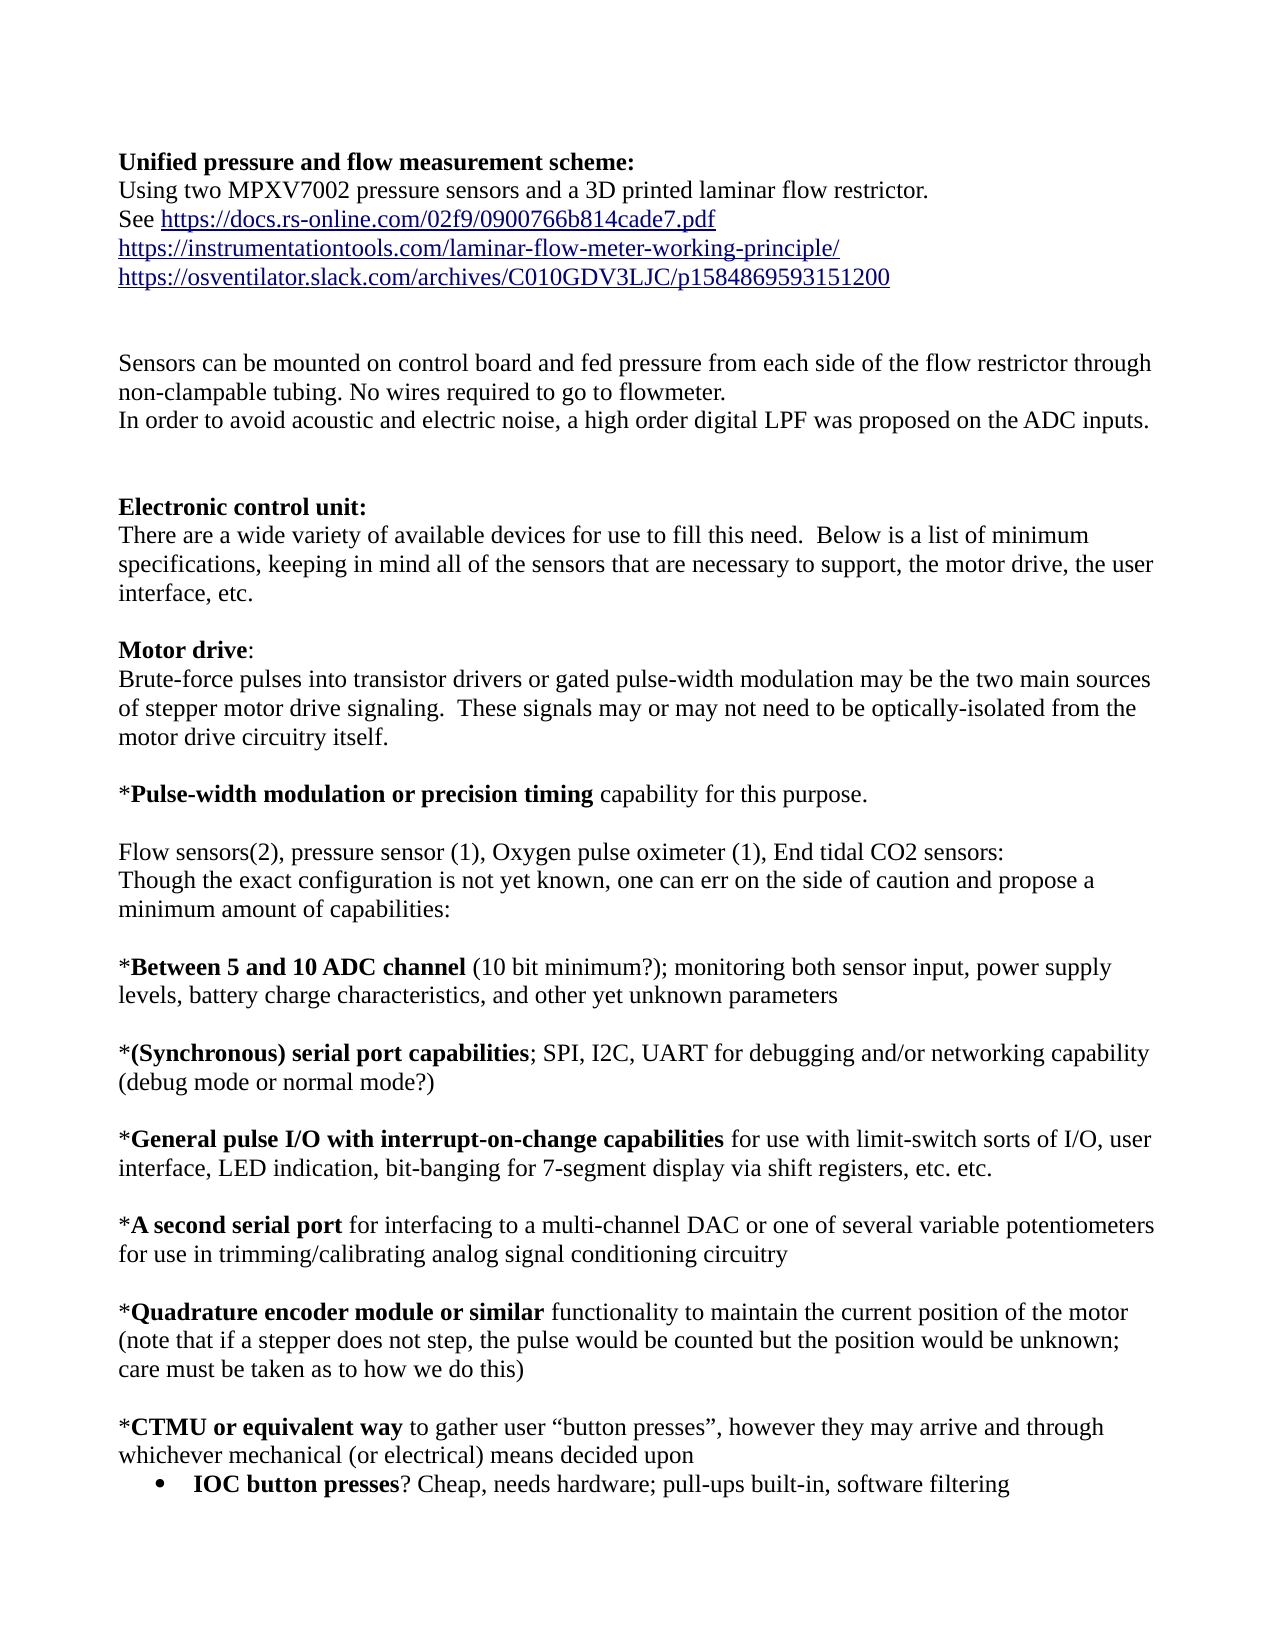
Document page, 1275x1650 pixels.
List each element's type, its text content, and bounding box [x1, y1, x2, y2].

text *A second serial port for interfacing to a multi-channel DAC or one of several variable potentiometers for use in trimming/calibrating analog signal conditioning circuitry [118, 1211, 1157, 1268]
text *(Synchronous) serial port capabilities; SPI, I2C, UART for debugging and/or networking capability (debug mode or normal mode?) [118, 1038, 1157, 1096]
text https://instrumentationtools.com/laminar-flow-meter-working-principle/ [118, 233, 1157, 262]
text Using two MPXV7002 pressure sensors and a 3D printed laminar flow restrictor. [118, 176, 1157, 204]
text Flow sensors(2), pressure sensor (1), Oxygen pulse oximeter (1), End tidal CO2 sensors: [118, 837, 1157, 866]
text *CTMU or equivalent way to gather user “button presses”, however they may arrive and through whichever mechanical (or electrical) means decided upon [118, 1412, 1157, 1469]
text In order to avoid acoustic and electric noise, a high order digital LPF was proposed on the ADC inputs. [118, 406, 1157, 434]
text Sensors can be mounted on control board and fed pressure from each side of the flow restrictor through non-clampable tubing. No wires required to go to flowmeter. [118, 348, 1157, 406]
text Though the exact configuration is not yet known, one can err on the side of caution and propose a minimum amount of capabilities: [118, 866, 1157, 923]
text *Pulse-width modulation or precision timing capability for this purpose. [118, 779, 1157, 808]
text See https://docs.rs-online.com/02f9/0900766b814cade7.pdf [118, 204, 1157, 233]
text *Quadrature encoder module or similar functionality to maintain the current position of the motor (note that if a stepper does not step, the pulse would be counted but the position would be unknown; care must be taken as to how we do this) [118, 1297, 1157, 1383]
text Motor drive: [118, 636, 1157, 664]
text https://osventilator.slack.com/archives/C010GDV3LJC/p1584869593151200 [118, 262, 1157, 291]
text Electronic control unit: [118, 492, 1157, 521]
text Unified pressure and flow measurement scheme: [118, 147, 1157, 176]
text Brute-force pulses into transistor drivers or gated pulse-width modulation may be the two main sources of stepper motor drive signaling. These signals may or may not need to be optically-isolated from the motor drive circuitry itself. [118, 664, 1157, 751]
list IOC button presses? Cheap, needs hardware; pull-ups built-in, software filtering [156, 1469, 1157, 1498]
text *Between 5 and 10 ADC channel (10 bit minimum?); monitoring both sensor input, power supply levels, battery charge characteristics, and other yet unknown parameters [118, 952, 1157, 1009]
text There are a wide variety of available devices for use to fill this need. Below is a list of minimum specifications, keeping in mind all of the sensors that are necessary to support, the motor drive, the user interface, etc. [118, 521, 1157, 607]
text *General pulse I/O with interrupt-on-change capabilities for use with limit-switch sorts of I/O, user interface, LED indication, bit-banging for 7-segment display via shift registers, etc. etc. [118, 1124, 1157, 1182]
